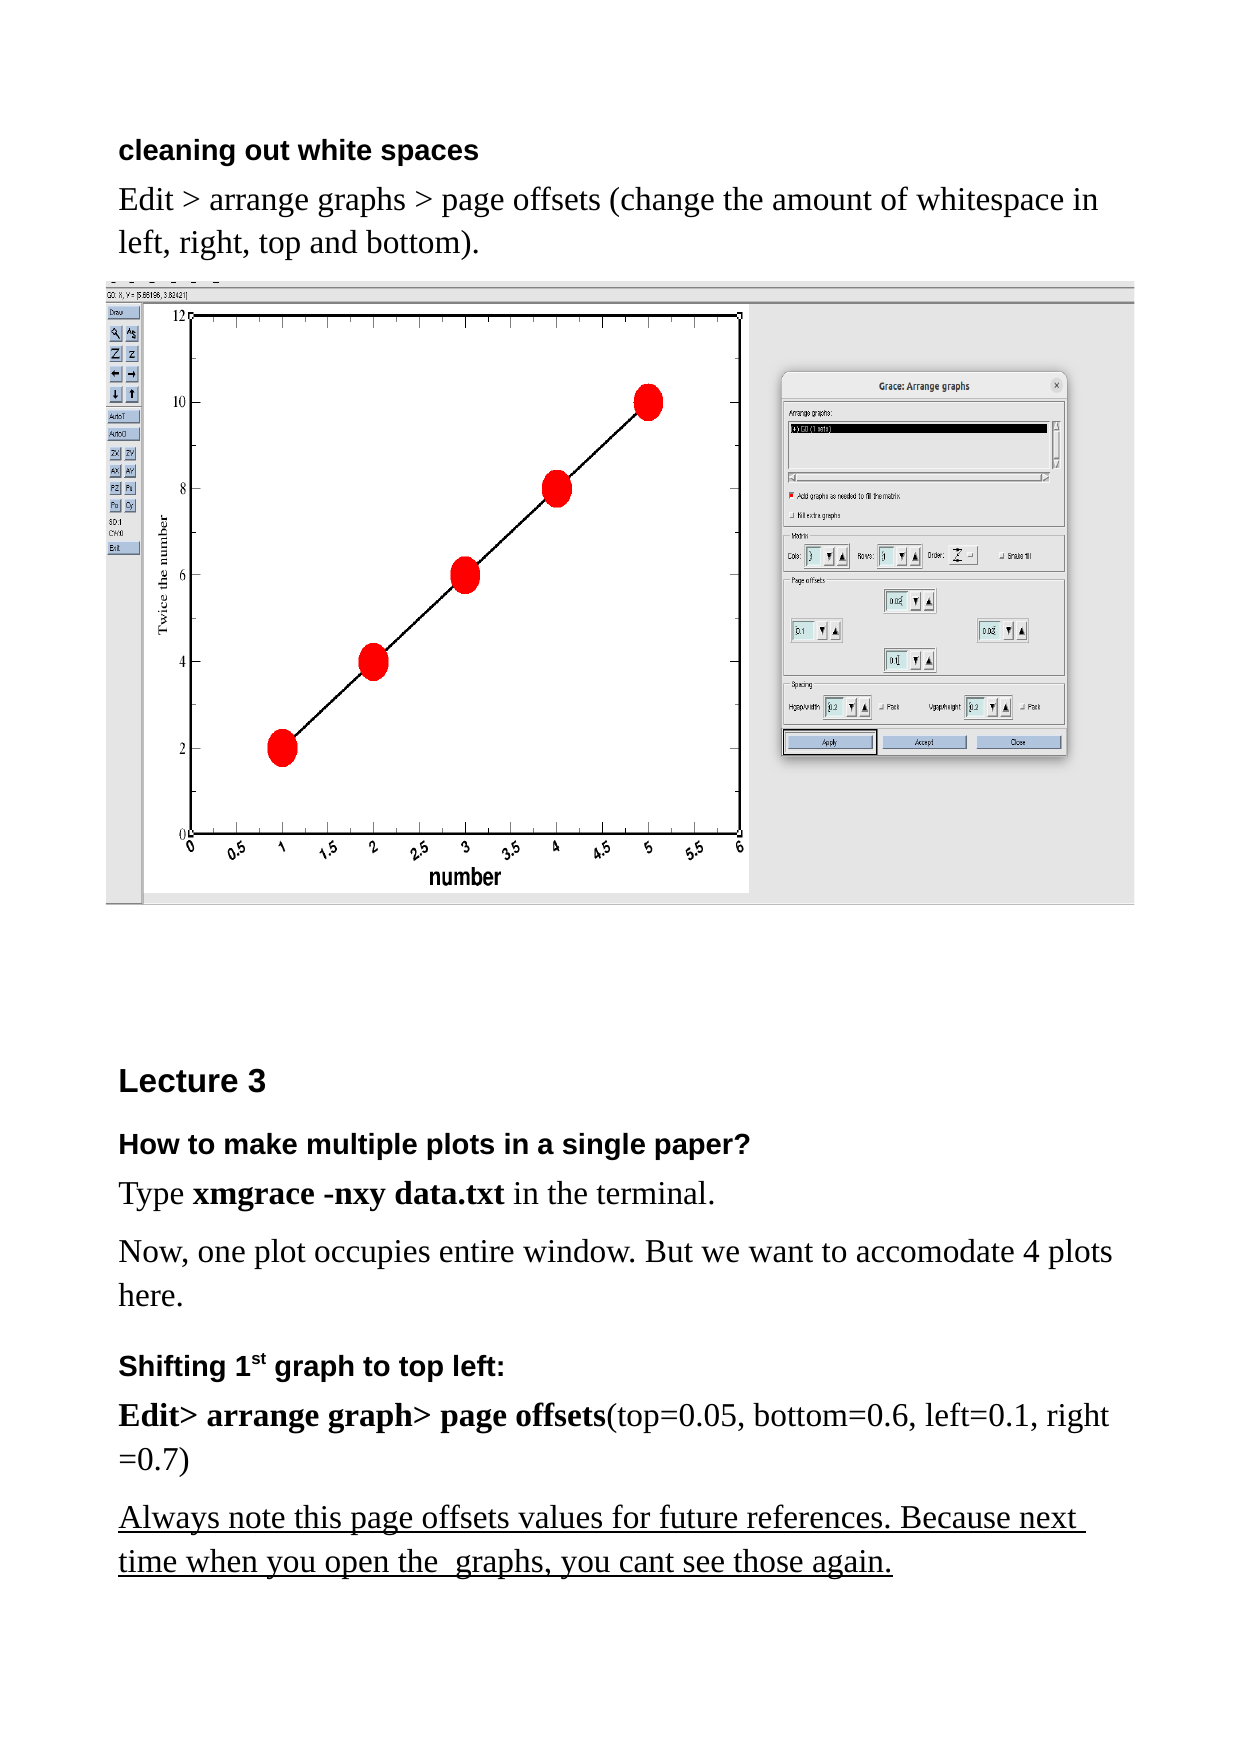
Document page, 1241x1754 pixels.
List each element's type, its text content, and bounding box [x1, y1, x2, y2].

subtitle Lecture 3 [118, 1061, 1122, 1100]
subtitle Shifting 1st graph to top left: [118, 1349, 1122, 1382]
subtitle How to make multiple plots in a single paper? [118, 1127, 1122, 1160]
text Edit> arrange graph> page offsets(top=0.05, bottom=0.6, left=0.1, right =0.7) [118, 1395, 1122, 1477]
picture [105, 281, 1135, 905]
text Type xmgrace -nxy data.txt in the terminal. [118, 1173, 1122, 1211]
text Now, one plot occupies entire window. But we want to accomodate 4 plots here. [118, 1232, 1122, 1314]
subtitle cleaning out white spaces [118, 133, 1122, 166]
text Edit > arrange graphs > page offsets (change the amount of whitespace in left, right, top and bottom). [118, 179, 1122, 261]
text Always note this page offsets values for future references. Because next time when you open the graphs, you cant see those again. [118, 1498, 1122, 1580]
